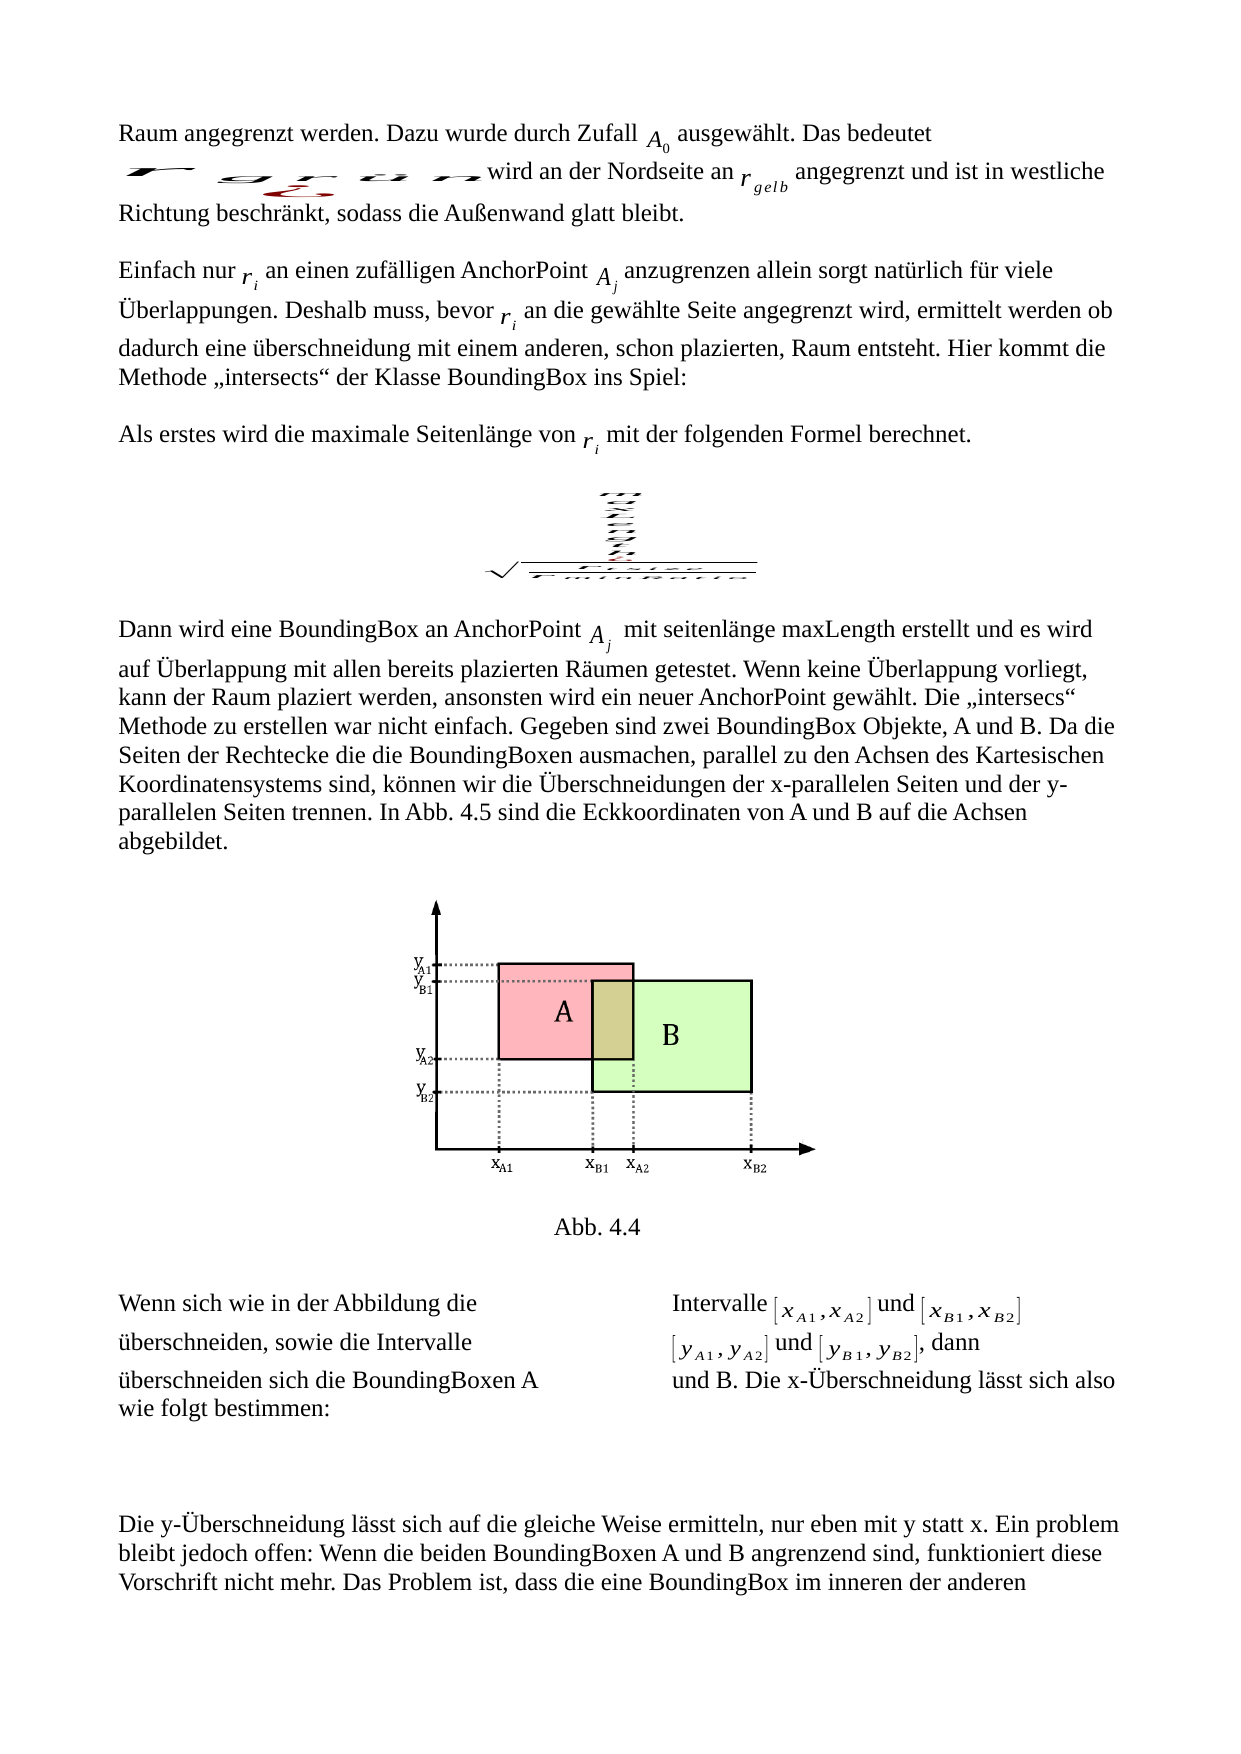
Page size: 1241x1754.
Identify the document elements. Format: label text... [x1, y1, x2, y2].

text Als erstes wird die maximale Seitenlänge von mit der folgenden Formel berechnet. [118, 419, 1122, 458]
text Wenn sich wie in der Abbildung die Intervalle und überschneiden, sowie die Intervalle und , dann überschneiden sich die BoundingBoxen A und B. Die x-Überschneidung lässt sich also wie folgt bestimmen: [118, 1288, 539, 1422]
text Die y-Überschneidung lässt sich auf die gleiche Weise ermitteln, nur eben mit y statt x. Ein problem bleibt jedoch offen: Wenn die beiden BoundingBoxen A und B angrenzend sind, funktioniert diese Vorschrift nicht mehr. Das Problem ist, dass die eine BoundingBox im inneren der anderen [118, 1509, 1122, 1596]
text Dann wird eine BoundingBox an AnchorPoint mit seitenlänge maxLength erstellt und es wird auf Überlappung mit allen bereits plazierten Räumen getestet. Wenn keine Überlappung vorliegt, kann der Raum plaziert werden, ansonsten wird ein neuer AnchorPoint gewählt. Die „intersecs“ Methode zu erstellen war nicht einfach. Gegeben sind zwei BoundingBox Objekte, A und B. Da die Seiten der Rechtecke die die BoundingBoxen ausmachen, parallel zu den Achsen des Kartesischen Koordinatensystems sind, können wir die Überschneidungen der x-parallelen Seiten und der y-parallelen Seiten trennen. In Abb. 4.5 sind die Eckkoordinaten von A und B auf die Achsen abgebildet. [118, 614, 1122, 855]
text Wenn sich wie in der Abbildung die Intervalle und überschneiden, sowie die Intervalle und , dann überschneiden sich die BoundingBoxen A und B. Die x-Überschneidung lässt sich also wie folgt bestimmen: [672, 1288, 1122, 1422]
text Abb. 4.4 [554, 1212, 657, 1241]
text Einfach nur an einen zufälligen AnchorPoint anzugrenzen allein sorgt natürlich für viele Überlappungen. Deshalb muss, bevor an die gewählte Seite angegrenzt wird, ermittelt werden ob dadurch eine überschneidung mit einem anderen, schon plazierten, Raum entsteht. Hier kommt die Methode „intersects“ der Klasse BoundingBox ins Spiel: [118, 255, 1122, 391]
text Um das zu erreichen befinden sich die AnchorPoints an den Ecken des jeweiligen Raumes. Außerdem hat jeder AnchorPoint eine Richtung „directionFacing“, die aussagt in welche Richtung die Seitenlänge des neuen Raumes uneingeschränkt ist. In Abb. 4.4 sind alle acht AnchorPoints des gelben Raumes dargestellt. In diesem Fall soll der grüne Raum an den gelben Raum angegrenzt werden. Dazu wurde durch Zufall ausgewählt. Das bedeutet wird an der Nordseite an angegrenzt und ist in westliche Richtung beschränkt, sodass die Außenwand glatt bleibt. [118, 118, 1122, 226]
